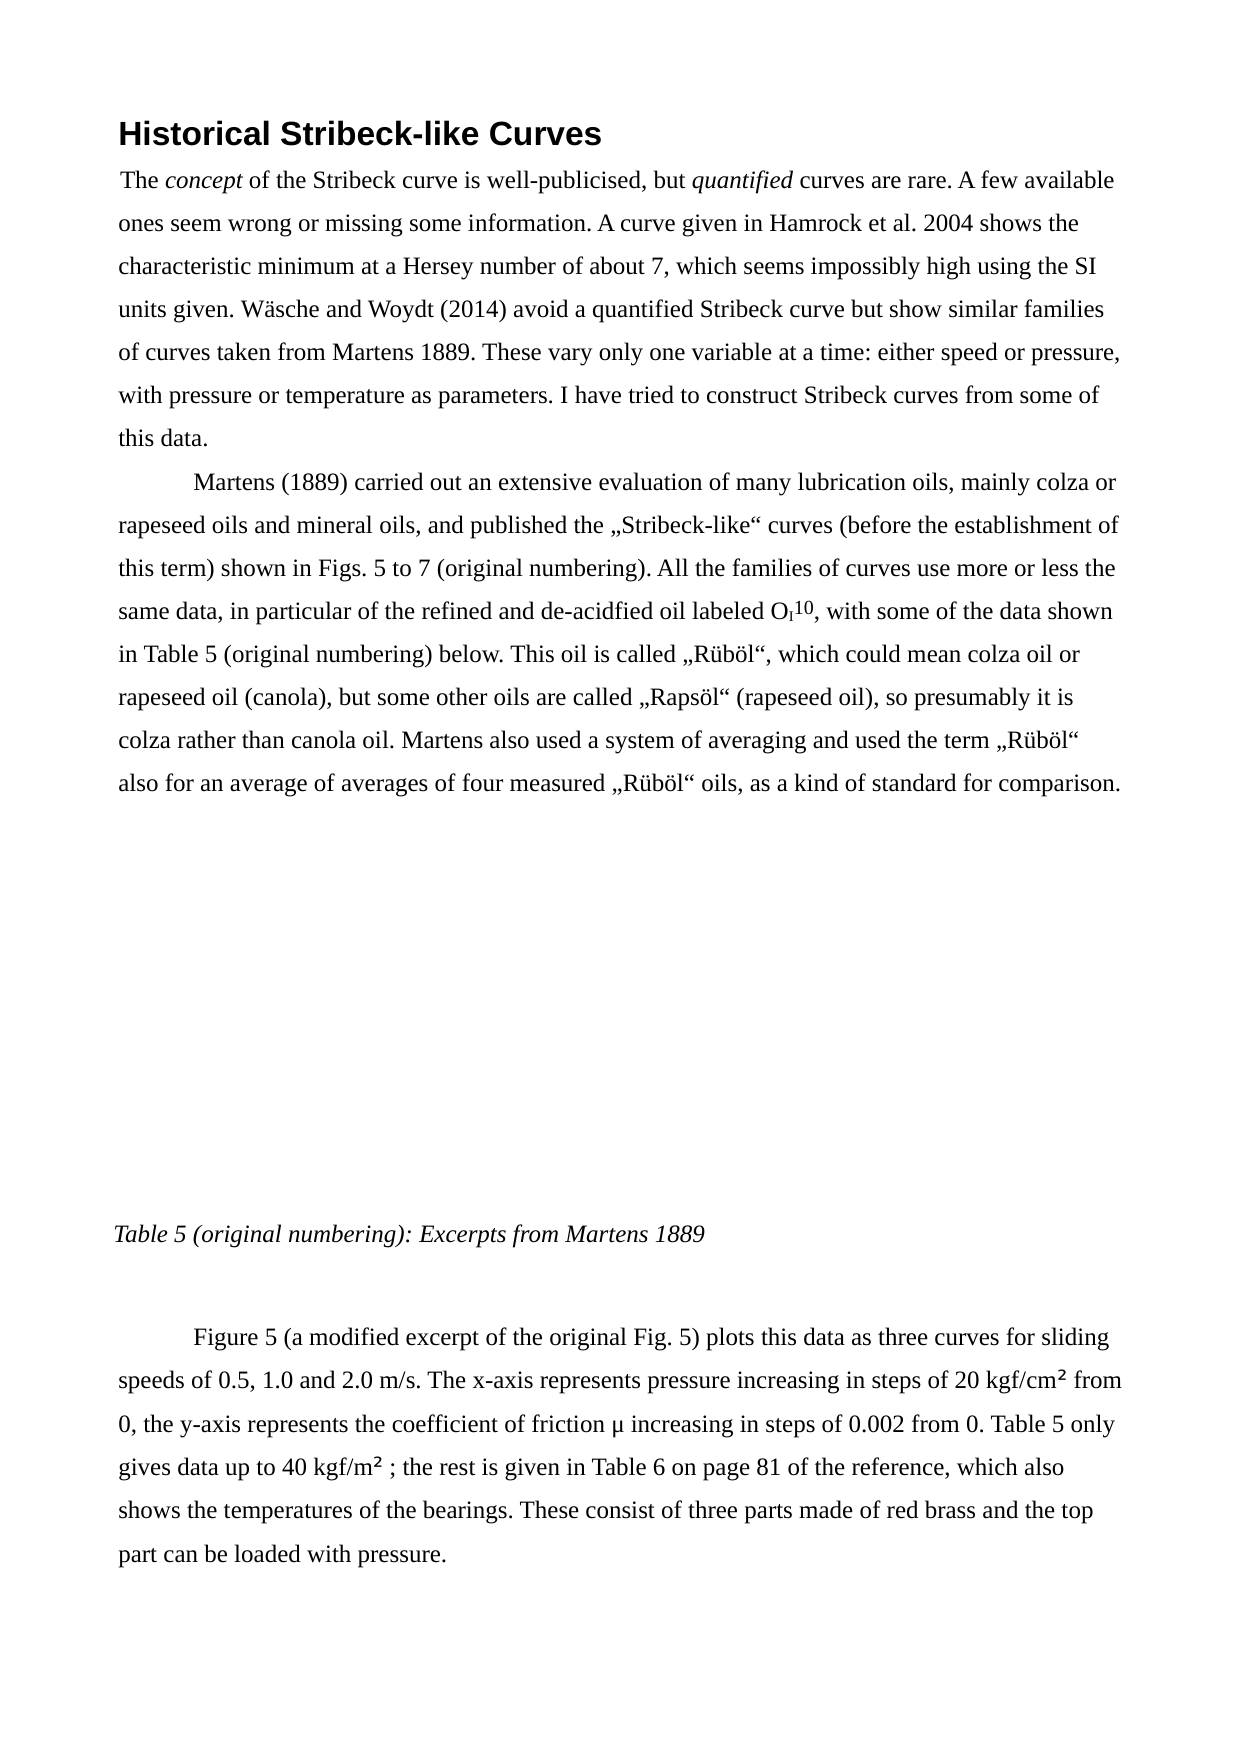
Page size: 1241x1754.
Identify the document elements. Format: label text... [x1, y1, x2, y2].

subtitle Historical Stribeck-like Curves [118, 113, 1122, 152]
text Table 5 (original numbering): Excerpts from Martens 1889 [113, 834, 1127, 1248]
text The concept of the Stribeck curve is well-publicised, but quantified curves are rare. A few available ones seem wrong or missing some information. A curve given in Hamrock et al. 2004 shows the characteristic minimum at a Hersey number of about 7, which seems impossibly high using the SI units given. Wäsche and Woydt (2014) avoid a quantified Stribeck curve but show similar families of curves taken from Martens 1889. These vary only one variable at a time: either speed or pressure, with pressure or temperature as parameters. I have tried to construct Stribeck curves from some of this data. [118, 165, 1122, 452]
text Martens (1889) carried out an extensive evaluation of many lubrication oils, mainly colza or rapeseed oils and mineral oils, and published the „Stribeck-like“ curves (before the establishment of this term) shown in Figs. 5 to 7 (original numbering). All the families of curves use more or less the same data, in particular of the refined and de-acidfied oil labeled OI10, with some of the data shown in Table 5 (original numbering) below. This oil is called „Rüböl“, which could mean colza oil or rapeseed oil (canola), but some other oils are called „Rapsöl“ (rapeseed oil), so presumably it is colza rather than canola oil. Martens also used a system of averaging and used the term „Rüböl“ also for an average of averages of four measured „Rüböl“ oils, as a kind of standard for comparison. [118, 467, 1122, 797]
text Figure 5 (a modified excerpt of the original Fig. 5) plots this data as three curves for sliding speeds of 0.5, 1.0 and 2.0 m/s. The x-axis represents pressure increasing in steps of 20 kgf/cm² from 0, the y-axis represents the coefficient of friction μ increasing in steps of 0.002 from 0. Table 5 only gives data up to 40 kgf/m² ; the rest is given in Table 6 on page 81 of the reference, which also shows the temperatures of the bearings. These consist of three parts made of red brass and the top part can be loaded with pressure. [118, 1322, 1122, 1567]
